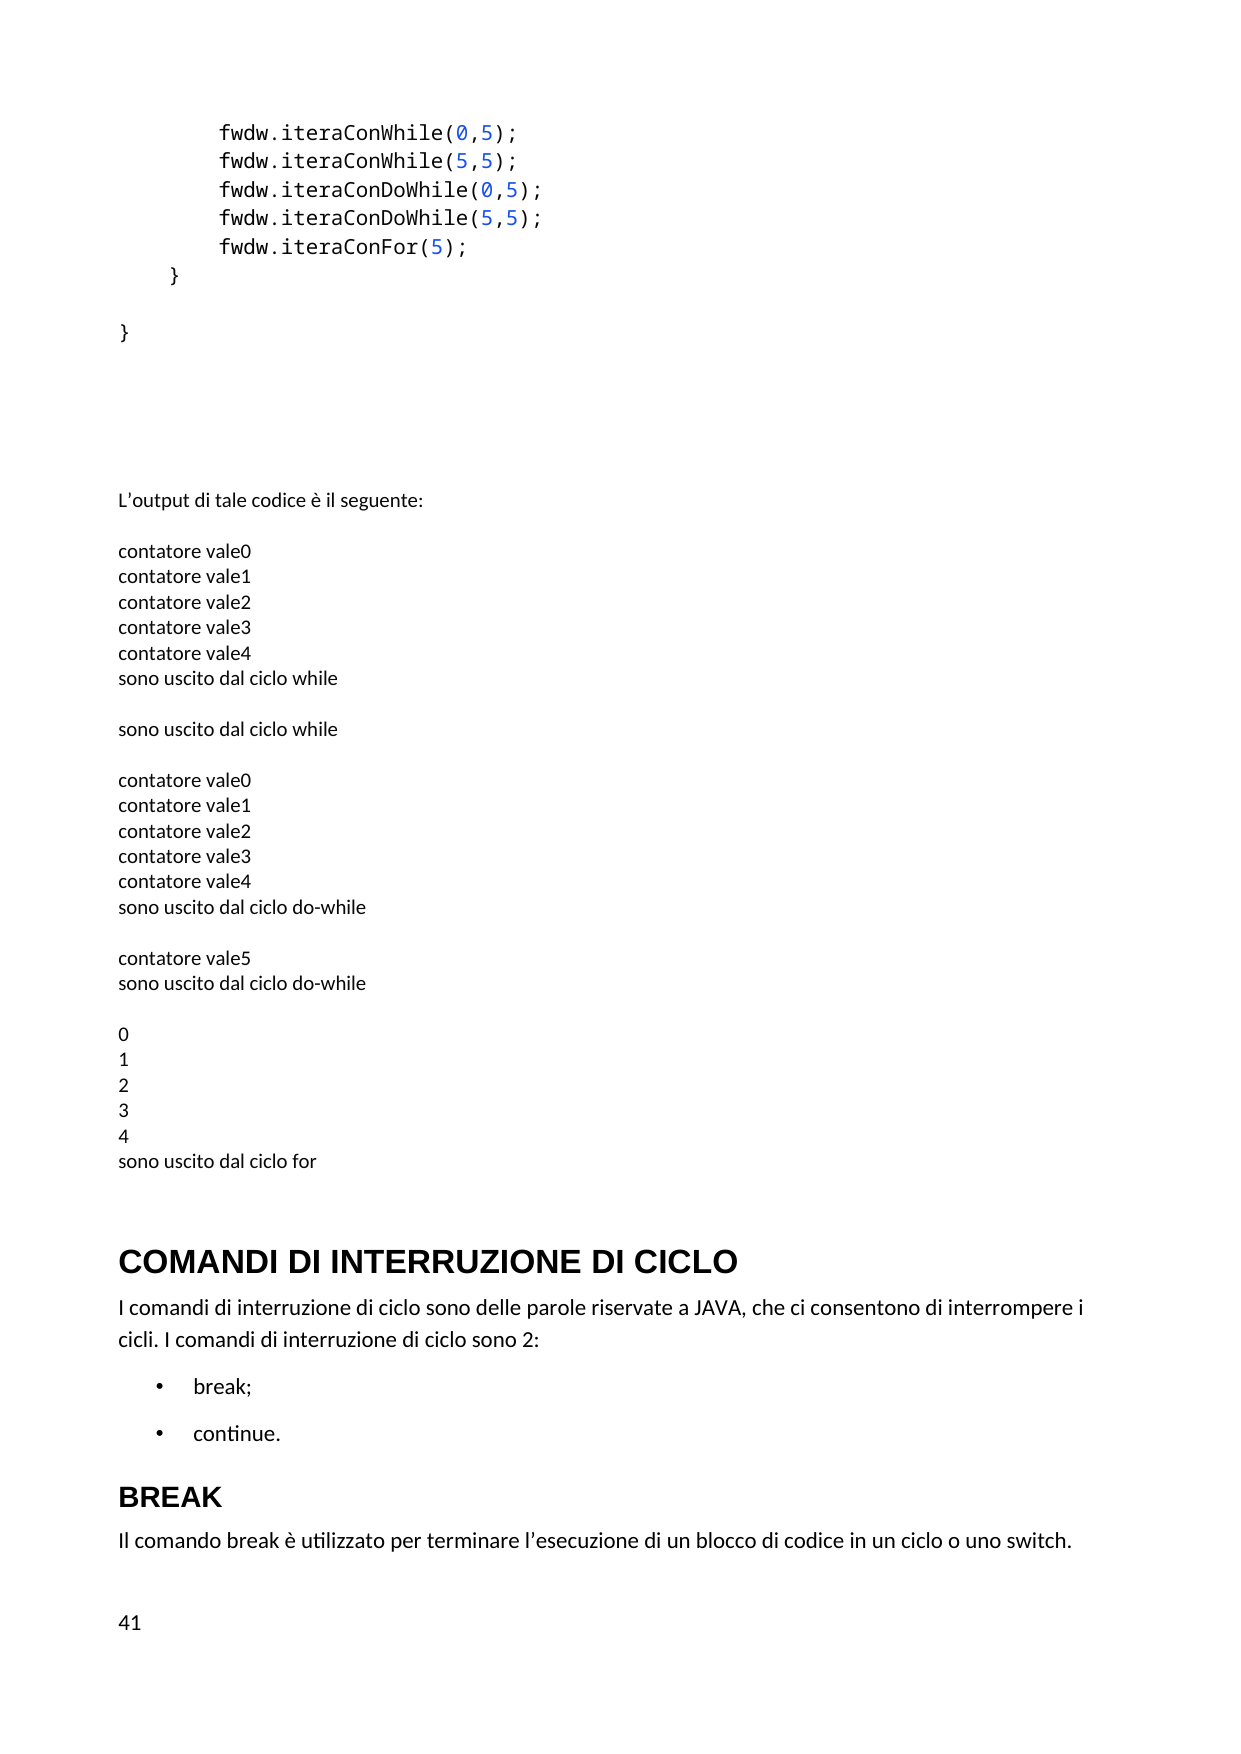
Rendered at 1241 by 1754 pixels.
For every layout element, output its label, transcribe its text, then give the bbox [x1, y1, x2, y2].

text L’output di tale codice è il seguente: [118, 487, 1122, 513]
text contatore vale4 [118, 640, 1122, 665]
text contatore vale3 [118, 843, 1122, 869]
text contatore vale1 [118, 564, 1122, 589]
text 0 [118, 1021, 1122, 1047]
text contatore vale0 [118, 538, 1122, 564]
list break; [156, 1372, 1122, 1400]
text contatore vale3 [118, 614, 1122, 640]
text 2 [118, 1072, 1122, 1097]
text contatore vale1 [118, 792, 1122, 818]
text contatore vale4 [118, 869, 1122, 894]
text contatore vale5 [118, 945, 1122, 970]
text sono uscito dal ciclo do-while [118, 970, 1122, 996]
text I comandi di interruzione di ciclo sono delle parole riservate a JAVA, che ci consentono di interrompere i cicli. I comandi di interruzione di ciclo sono 2: [118, 1293, 1122, 1353]
text sono uscito dal ciclo for [118, 1148, 1122, 1174]
text sono uscito dal ciclo while [118, 716, 1122, 742]
text sono uscito dal ciclo while [118, 665, 1122, 691]
text 4 [118, 1123, 1122, 1148]
text contatore vale2 [118, 818, 1122, 843]
subtitle BREAK [118, 1480, 1122, 1514]
text contatore vale2 [118, 589, 1122, 614]
subtitle COMANDI DI INTERRUZIONE DI CICLO [118, 1242, 1122, 1281]
text contatore vale0 [118, 767, 1122, 792]
text fwdw.iteraConWhile(0,5); fwdw.iteraConWhile(5,5); fwdw.iteraConDoWhile(0,5); fwdw.iteraConDoWhile(5,5); fwdw.iteraConFor(5); } } [118, 118, 1122, 346]
text sono uscito dal ciclo do-while [118, 894, 1122, 919]
text Il comando break è utilizzato per terminare l’esecuzione di un blocco di codice in un ciclo o uno switch. [118, 1526, 1122, 1554]
text 3 [118, 1097, 1122, 1123]
text 1 [118, 1047, 1122, 1072]
list continue. [156, 1419, 1122, 1447]
